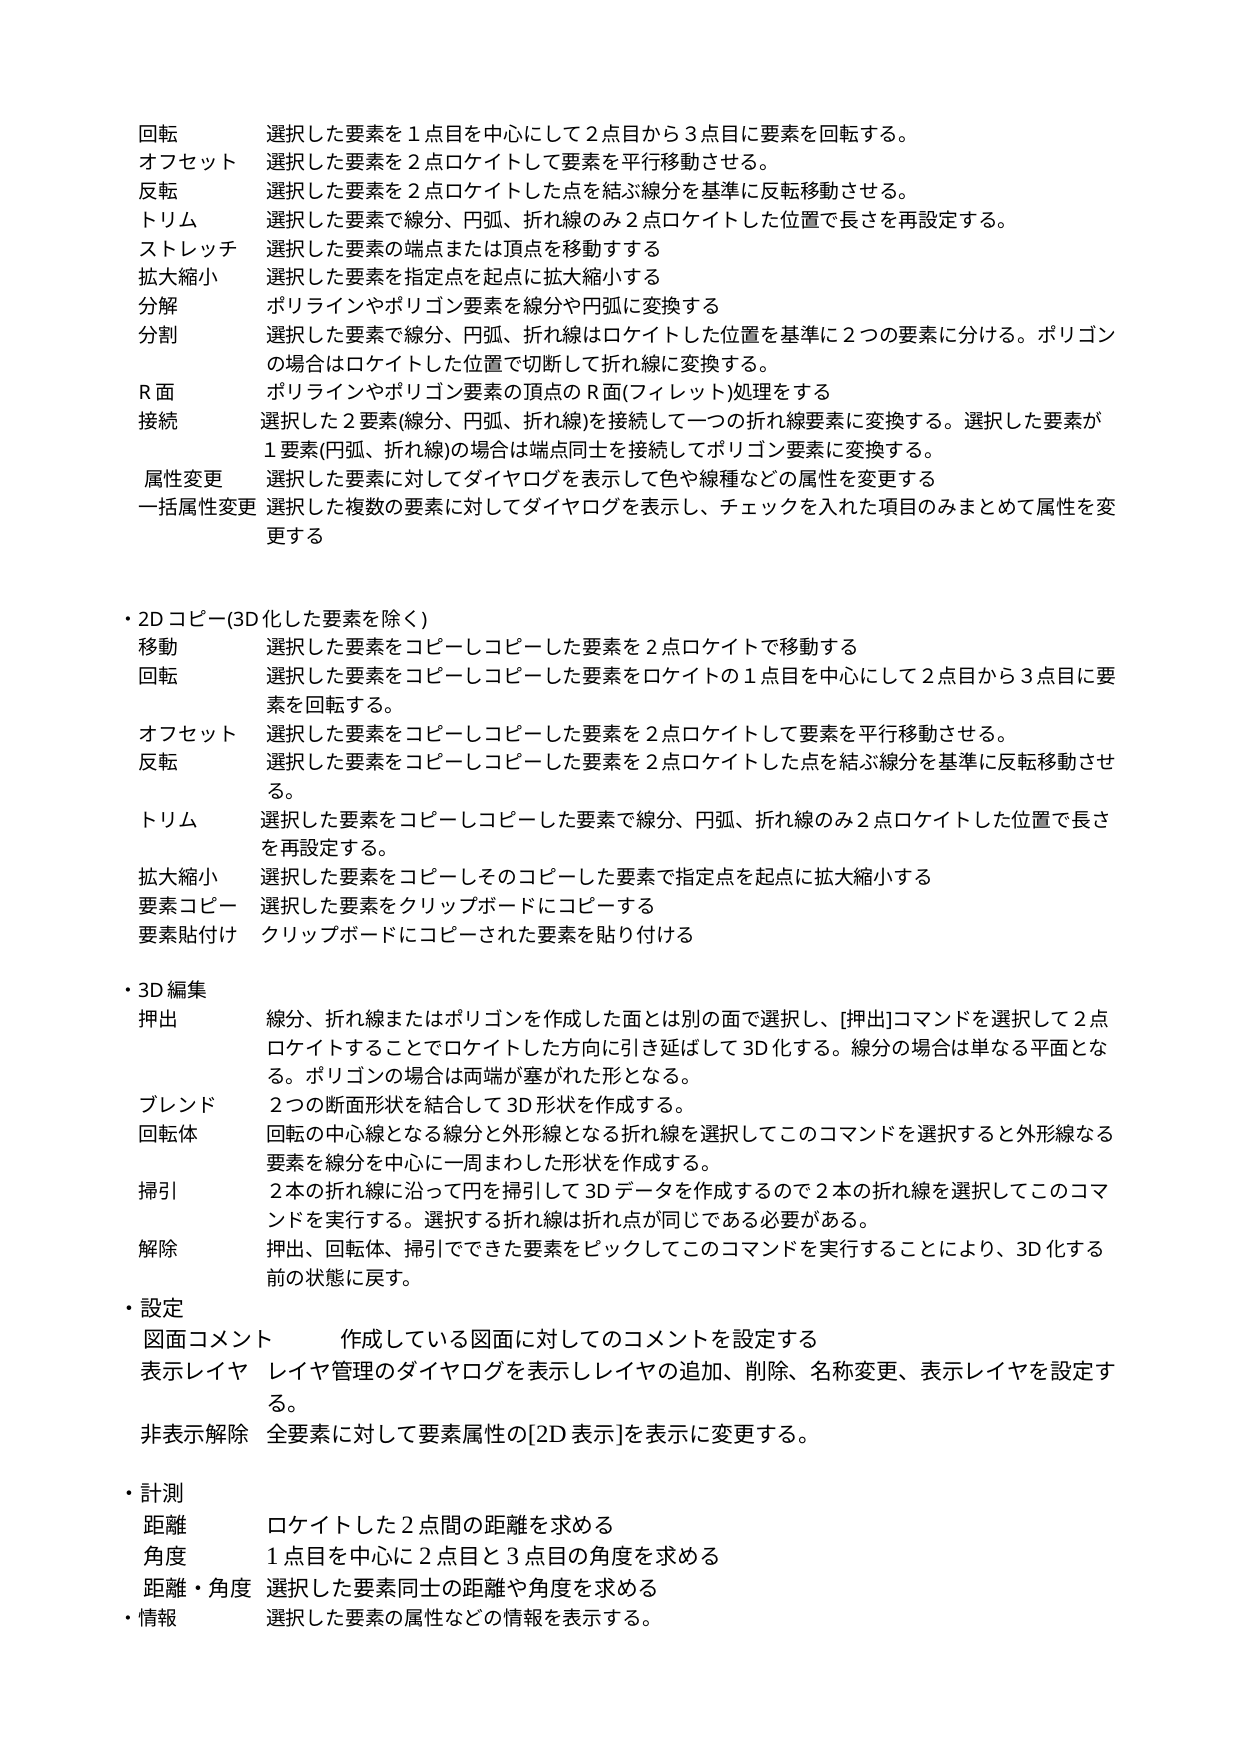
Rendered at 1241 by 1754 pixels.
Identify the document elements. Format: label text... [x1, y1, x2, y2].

text 拡大縮小 選択した要素をコピーしそのコピーした要素で指定点を起点に拡大縮小する [118, 862, 1122, 890]
text ・設定 [118, 1291, 1122, 1322]
text R面 ポリラインやポリゴン要素の頂点のR面(フィレット)処理をする [118, 377, 1122, 406]
text 表示レイヤ レイヤ管理のダイヤログを表示しレイヤの追加、削除、名称変更、表示レイヤを設定する。 [118, 1354, 1122, 1417]
text オフセット 選択した要素をコピーしコピーした要素を２点ロケイトして要素を平行移動させる。 [118, 718, 1122, 747]
text 回転体 回転の中心線となる線分と外形線となる折れ線を選択してこのコマンドを選択すると外形線なる要素を線分を中心に一周まわした形状を作成する。 [118, 1118, 1122, 1176]
text 要素コピー 選択した要素をクリップボードにコピーする [118, 890, 1122, 919]
text 反転 選択した要素を２点ロケイトした点を結ぶ線分を基準に反転移動させる。 [118, 176, 1122, 204]
text 図面コメント 作成している図面に対してのコメントを設定する [118, 1322, 1122, 1354]
text 回転 選択した要素をコピーしコピーした要素をロケイトの１点目を中心にして２点目から３点目に要素を回転する。 [118, 661, 1122, 718]
text トリム 選択した要素で線分、円弧、折れ線のみ２点ロケイトした位置で長さを再設定する。 [118, 204, 1122, 233]
text 分解 ポリラインやポリゴン要素を線分や円弧に変換する [118, 291, 1122, 319]
text 移動 選択した要素をコピーしコピーした要素を2点ロケイトで移動する [118, 632, 1122, 661]
text 反転 選択した要素をコピーしコピーした要素を２点ロケイトした点を結ぶ線分を基準に反転移動させる。 [118, 747, 1122, 804]
text 非表示解除 全要素に対して要素属性の[2D表示]を表示に変更する。 [118, 1417, 1122, 1449]
text ・情報 選択した要素の属性などの情報を表示する。 [118, 1603, 1122, 1631]
text ・2Dコピー(3D化した要素を除く) [118, 603, 1122, 632]
text 一括属性変更 選択した複数の要素に対してダイヤログを表示し、チェックを入れた項目のみまとめて属性を変更する [118, 492, 1122, 549]
text 拡大縮小 選択した要素を指定点を起点に拡大縮小する [118, 262, 1122, 291]
text 距離 ロケイトした2点間の距離を求める [118, 1508, 1122, 1539]
text トリム 選択した要素をコピーしコピーした要素で線分、円弧、折れ線のみ２点ロケイトした位置で長さを再設定する。 [118, 804, 1122, 862]
text ブレンド ２つの断面形状を結合して3D形状を作成する。 [118, 1090, 1122, 1118]
text 接続 選択した２要素(線分、円弧、折れ線)を接続して一つの折れ線要素に変換する。選択した要素が１要素(円弧、折れ線)の場合は端点同士を接続してポリゴン要素に変換する。 [118, 406, 1122, 463]
text 要素貼付け クリップボードにコピーされた要素を貼り付ける [118, 919, 1122, 948]
text 掃引 ２本の折れ線に沿って円を掃引して3Dデータを作成するので２本の折れ線を選択してこのコマンドを実行する。選択する折れ線は折れ点が同じである必要がある。 [118, 1176, 1122, 1233]
text 回転 選択した要素を１点目を中心にして２点目から３点目に要素を回転する。 [118, 118, 1122, 147]
text 押出 線分、折れ線またはポリゴンを作成した面とは別の面で選択し、[押出]コマンドを選択して２点ロケイトすることでロケイトした方向に引き延ばして3D化する。線分の場合は単なる平面となる。ポリゴンの場合は両端が塞がれた形となる。 [118, 1003, 1122, 1090]
text ・計測 [118, 1476, 1122, 1508]
text 角度 1点目を中心に2点目と3点目の角度を求める [118, 1539, 1122, 1571]
text 解除 押出、回転体、掃引でできた要素をピックしてこのコマンドを実行することにより、3D化する前の状態に戻す。 [118, 1233, 1122, 1291]
text 属性変更 選択した要素に対してダイヤログを表示して色や線種などの属性を変更する [118, 463, 1122, 492]
text オフセット 選択した要素を２点ロケイトして要素を平行移動させる。 [118, 147, 1122, 176]
text ストレッチ 選択した要素の端点または頂点を移動すする [118, 233, 1122, 262]
text ・3D編集 [118, 975, 1122, 1003]
text 距離・角度 選択した要素同士の距離や角度を求める [118, 1571, 1122, 1603]
text 分割 選択した要素で線分、円弧、折れ線はロケイトした位置を基準に２つの要素に分ける。ポリゴンの場合はロケイトした位置で切断して折れ線に変換する。 [118, 319, 1122, 377]
